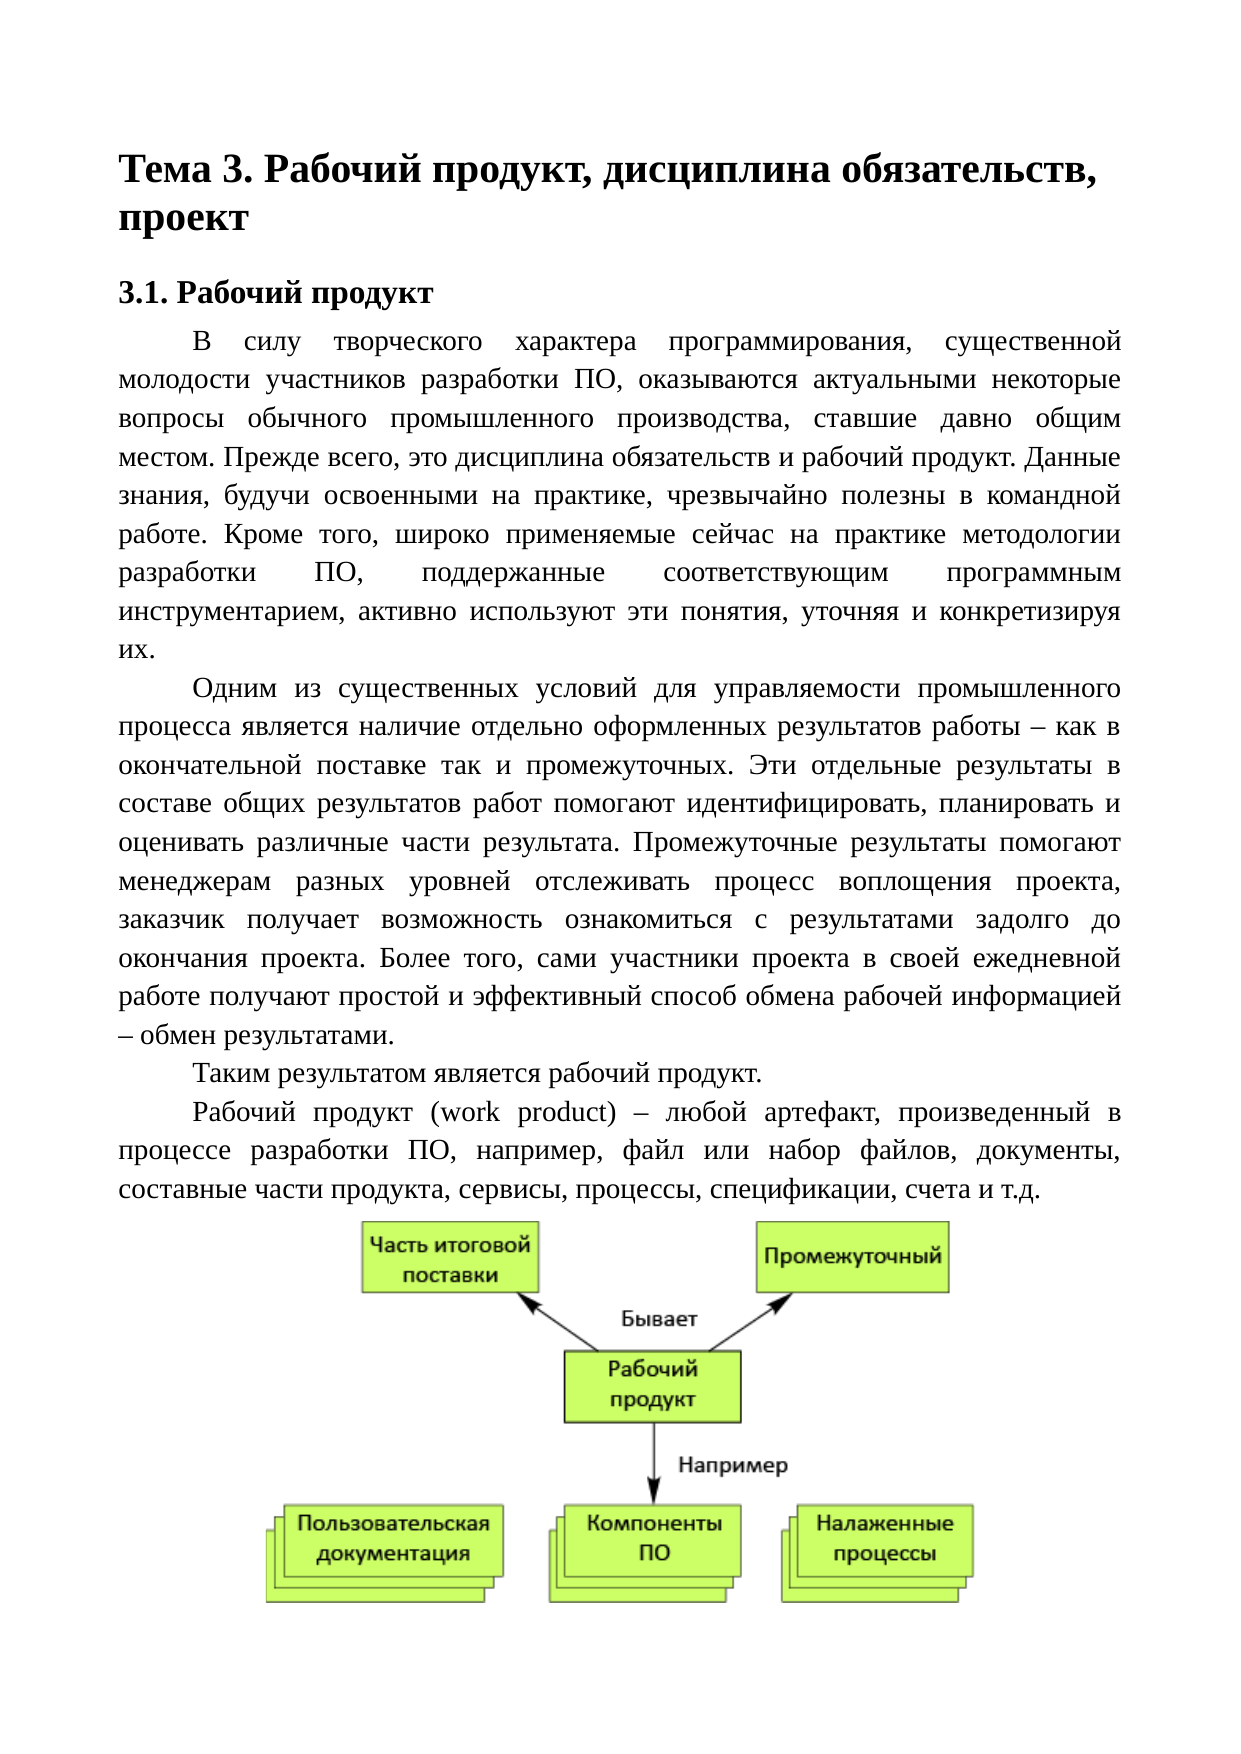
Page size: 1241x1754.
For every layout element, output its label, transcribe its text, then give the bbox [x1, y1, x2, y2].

text Одним из существенных условий для управляемости промышленного процесса является наличие отдельно оформленных результатов работы – как в окончательной поставке так и промежуточных. Эти отдельные результаты в составе общих результатов работ помогают идентифицировать, планировать и оценивать различные части результата. Промежуточные результаты помогают менеджерам разных уровней отслеживать процесс воплощения проекта, заказчик получает возможность ознакомиться с результатами задолго до окончания проекта. Более того, сами участники проекта в своей ежедневной работе получают простой и эффективный способ обмена рабочей информацией – обмен результатами. [118, 670, 1122, 1050]
text Таким результатом является рабочий продукт. [118, 1055, 1122, 1089]
picture [265, 1221, 975, 1603]
text В силу творческого характера программирования, существенной молодости участников разработки ПО, оказываются актуальными некоторые вопросы обычного промышленного производства, ставшие давно общим местом. Прежде всего, это дисциплина обязательств и рабочий продукт. Данные знания, будучи освоенными на практике, чрезвычайно полезны в командной работе. Кроме того, широко применяемые сейчас на практике методологии разработки ПО, поддержанные соответствующим программным инструментарием, активно используют эти понятия, уточняя и конкретизируя их. [118, 323, 1122, 665]
subtitle 3.1. Рабочий продукт [118, 272, 1122, 311]
subtitle Тема 3. Рабочий продукт, дисциплина обязательств, проект [118, 143, 1122, 239]
text Рабочий продукт (work product) – любой артефакт, произведенный в процессе разработки ПО, например, файл или набор файлов, документы, составные части продукта, сервисы, процессы, спецификации, счета и т.д. [118, 1094, 1122, 1204]
